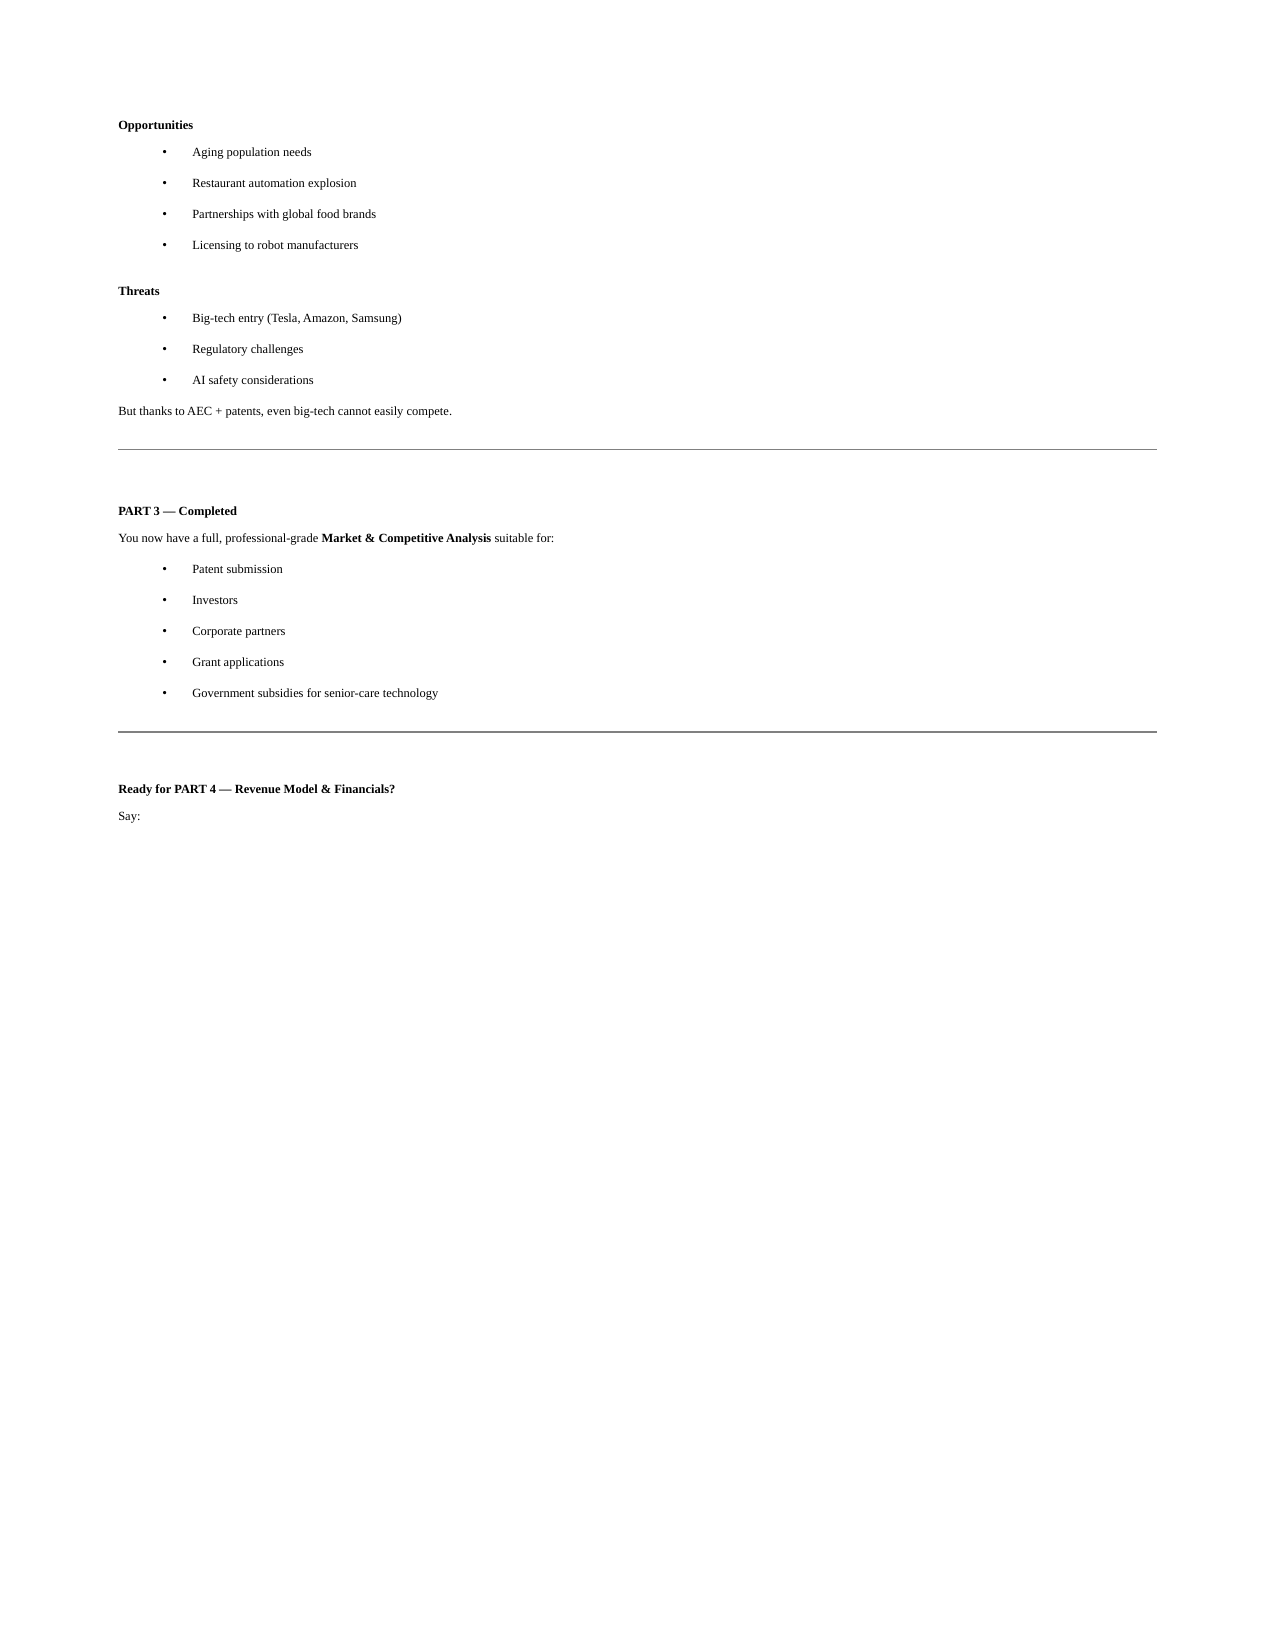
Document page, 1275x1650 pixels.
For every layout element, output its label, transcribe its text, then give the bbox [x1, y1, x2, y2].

list Regulatory challenges [162, 342, 1157, 356]
list Government subsidies for senior-care technology [162, 686, 1157, 701]
list Investors [162, 593, 1157, 607]
subtitle Ready for PART 4 — Revenue Model & Financials? [118, 782, 1157, 797]
list Patent submission [162, 562, 1157, 576]
text Say: [118, 809, 1157, 823]
list Licensing to robot manufacturers [162, 238, 1157, 252]
list Big-tech entry (Tesla, Amazon, Samsung) [162, 311, 1157, 325]
subtitle PART 3 — Completed [118, 504, 1157, 518]
list AI safety considerations [162, 373, 1157, 387]
text But thanks to AEC + patents, even big-tech cannot easily compete. [118, 404, 1157, 418]
list Grant applications [162, 655, 1157, 669]
list Restaurant automation explosion [162, 176, 1157, 190]
list Corporate partners [162, 624, 1157, 638]
subtitle Threats [118, 284, 1157, 298]
list Partnerships with global food brands [162, 207, 1157, 221]
subtitle Opportunities [118, 118, 1157, 132]
list Aging population needs [162, 145, 1157, 159]
text You now have a full, professional-grade Market & Competitive Analysis suitable for: [118, 531, 1157, 545]
